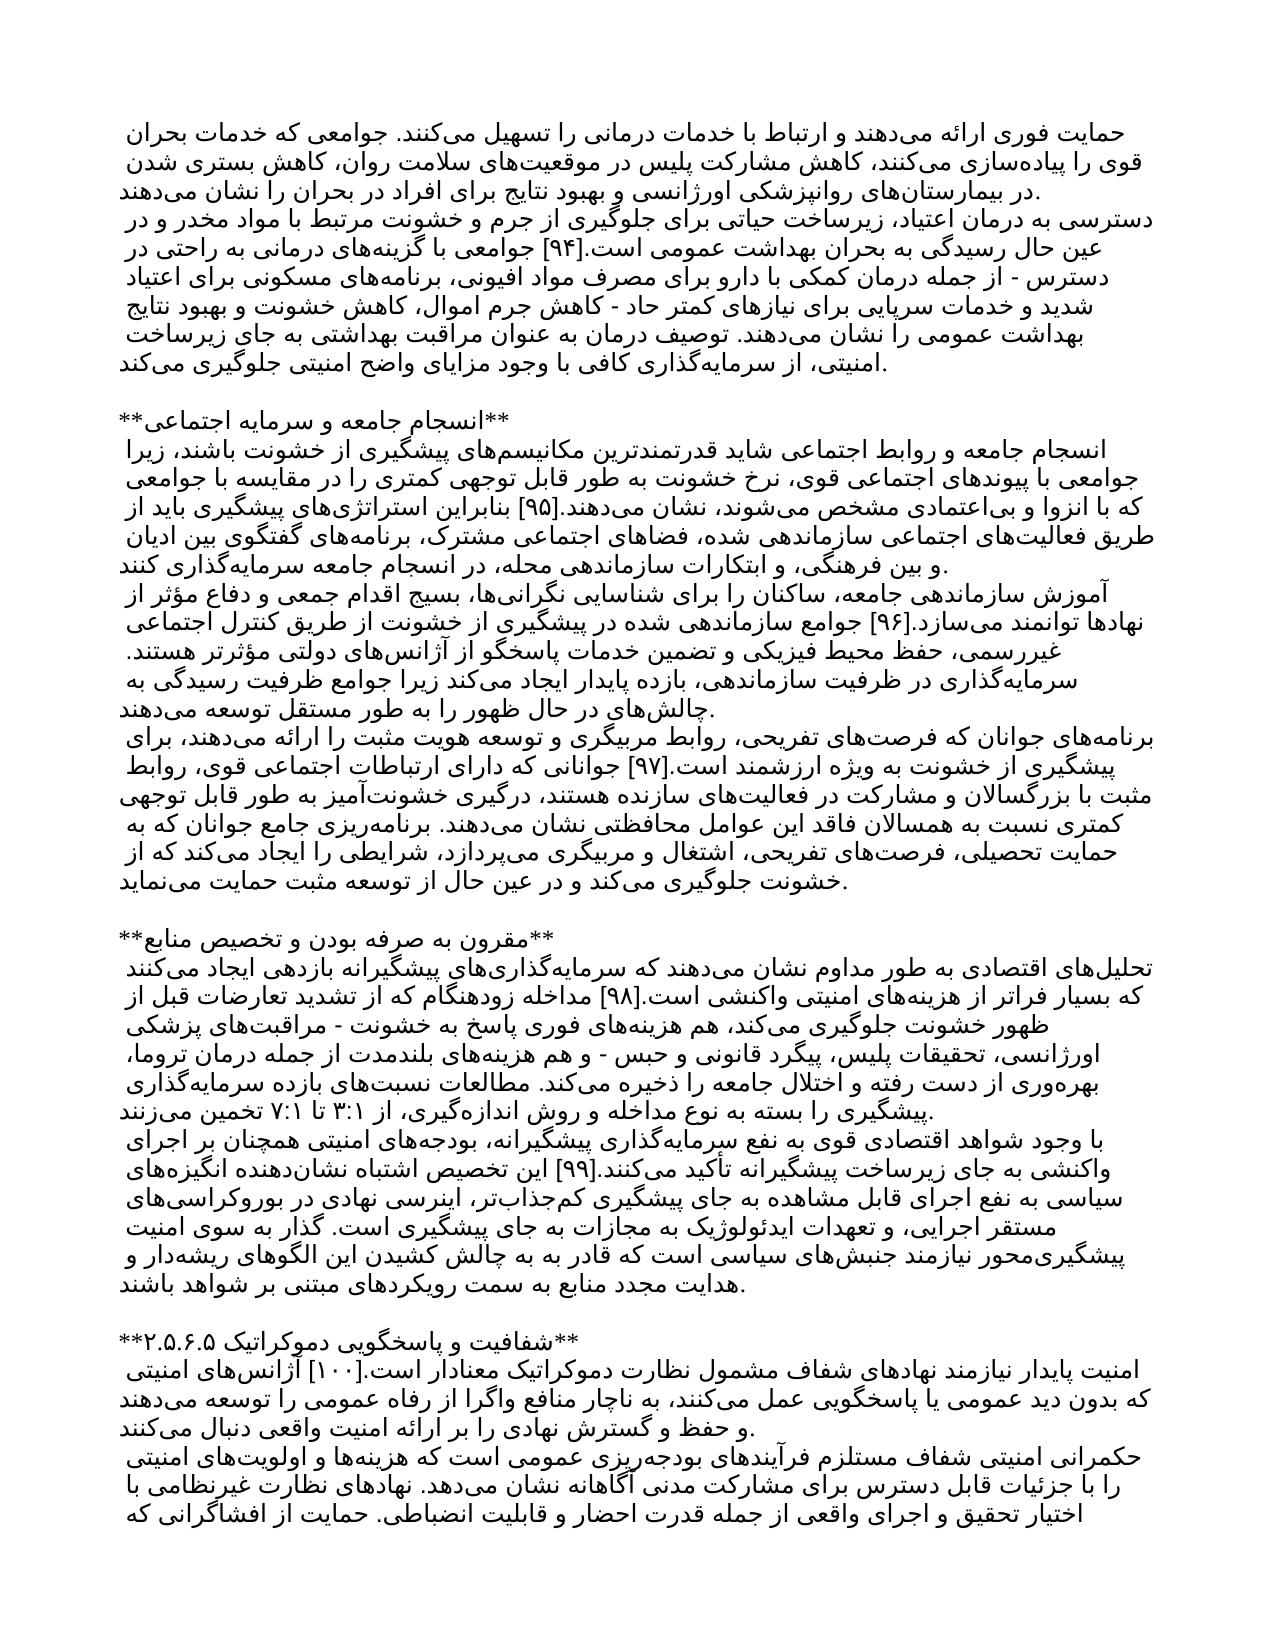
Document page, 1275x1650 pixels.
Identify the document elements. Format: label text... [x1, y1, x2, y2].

text آموزش سازماندهی جامعه، ساکنان را برای شناسایی نگرانی‌ها، بسیج اقدام جمعی و دفاع مؤثر از نهادها توانمند می‌سازد.[۹۶] جوامع سازماندهی شده در پیشگیری از خشونت از طریق کنترل اجتماعی غیررسمی، حفظ محیط فیزیکی و تضمین خدمات پاسخگو از آژانس‌های دولتی مؤثرتر هستند. سرمایه‌گذاری در ظرفیت سازماندهی، بازده پایدار ایجاد می‌کند زیرا جوامع ظرفیت رسیدگی به چالش‌های در حال ظهور را به طور مستقل توسعه می‌دهند. [118, 578, 1157, 722]
text تحلیل‌های اقتصادی به طور مداوم نشان می‌دهند که سرمایه‌گذاری‌های پیشگیرانه بازدهی ایجاد می‌کنند که بسیار فراتر از هزینه‌های امنیتی واکنشی است.[۹۸] مداخله زودهنگام که از تشدید تعارضات قبل از ظهور خشونت جلوگیری می‌کند، هم هزینه‌های فوری پاسخ به خشونت - مراقبت‌های پزشکی اورژانسی، تحقیقات پلیس، پیگرد قانونی و حبس - و هم هزینه‌های بلندمدت از جمله درمان تروما، بهره‌وری از دست رفته و اختلال جامعه را ذخیره می‌کند. مطالعات نسبت‌های بازده سرمایه‌گذاری پیشگیری را بسته به نوع مداخله و روش اندازه‌گیری، از ۳:۱ تا ۷:۱ تخمین می‌زنند. [118, 953, 1157, 1125]
text برنامه‌های جوانان که فرصت‌های تفریحی، روابط مربیگری و توسعه هویت مثبت را ارائه می‌دهند، برای پیشگیری از خشونت به ویژه ارزشمند است.[۹۷] جوانانی که دارای ارتباطات اجتماعی قوی، روابط مثبت با بزرگسالان و مشارکت در فعالیت‌های سازنده هستند، درگیری خشونت‌آمیز به طور قابل توجهی کمتری نسبت به همسالان فاقد این عوامل محافظتی نشان می‌دهند. برنامه‌ریزی جامع جوانان که به حمایت تحصیلی، فرصت‌های تفریحی، اشتغال و مربیگری می‌پردازد، شرایطی را ایجاد می‌کند که از خشونت جلوگیری می‌کند و در عین حال از توسعه مثبت حمایت می‌نماید. [118, 722, 1157, 895]
text حکمرانی امنیتی شفاف مستلزم فرآیندهای بودجه‌ریزی عمومی است که هزینه‌ها و اولویت‌های امنیتی را با جزئیات قابل دسترس برای مشارکت مدنی آگاهانه نشان می‌دهد. نهادهای نظارت غیرنظامی با اختیار تحقیق و اجرای واقعی از جمله قدرت احضار و قابلیت انضباطی. حمایت از افشاگرانی که سوءاستفاده‌ها یا شکست‌های امنیتی را افشا می‌کنند از طریق مصونیت قانونی و ممنوعیت تلافی‌جویی. گزارش‌دهی عمومی منظم در مورد نتایج امنیتی، هزینه‌ها و تأثیرات جمعیتی شیوه‌های امنیتی. و مجوز دموکراتیک برای عملیات امنیتی قابل توجه با تأمل واقعی به جای تأیید صوری تصمیمات اجرایی.[۱۰۱] [118, 1442, 1157, 1528]
text **مقرون به صرفه بودن و تخصیص منابع** [118, 924, 1157, 953]
text **انسجام جامعه و سرمایه اجتماعی** [118, 406, 1157, 435]
text با وجود شواهد اقتصادی قوی به نفع سرمایه‌گذاری پیشگیرانه، بودجه‌های امنیتی همچنان بر اجرای واکنشی به جای زیرساخت پیشگیرانه تأکید می‌کنند.[۹۹] این تخصیص اشتباه نشان‌دهنده انگیزه‌های سیاسی به نفع اجرای قابل مشاهده به جای پیشگیری کم‌جذاب‌تر، اینرسی نهادی در بوروکراسی‌های مستقر اجرایی، و تعهدات ایدئولوژیک به مجازات به جای پیشگیری است. گذار به سوی امنیت پیشگیری‌محور نیازمند جنبش‌های سیاسی است که قادر به به چالش کشیدن این الگوهای ریشه‌دار و هدایت مجدد منابع به سمت رویکردهای مبتنی بر شواهد باشند. [118, 1125, 1157, 1298]
text دسترسی به درمان اعتیاد، زیرساخت حیاتی برای جلوگیری از جرم و خشونت مرتبط با مواد مخدر و در عین حال رسیدگی به بحران بهداشت عمومی است.[۹۴] جوامعی با گزینه‌های درمانی به راحتی در دسترس - از جمله درمان کمکی با دارو برای مصرف مواد افیونی، برنامه‌های مسکونی برای اعتیاد شدید و خدمات سرپایی برای نیازهای کمتر حاد - کاهش جرم اموال، کاهش خشونت و بهبود نتایج بهداشت عمومی را نشان می‌دهند. توصیف درمان به عنوان مراقبت بهداشتی به جای زیرساخت امنیتی، از سرمایه‌گذاری کافی با وجود مزایای واضح امنیتی جلوگیری می‌کند. [118, 204, 1157, 377]
text خدمات مداخله در بحران که حمایت فوری سلامت روان را ارائه می‌دهند، از تشدید بحران‌ها به خشونت یا درگیری با عدالت کیفری جلوگیری می‌کنند.[۹۳] تیم‌های بحران سیار متشکل از متخصصان سلامت روان به موقعیت‌های مربوط به اورژانس‌های روانپزشکی پاسخ می‌دهند، ارزیابی‌ها را انجام می‌دهند، حمایت فوری ارائه می‌دهند و ارتباط با خدمات درمانی را تسهیل می‌کنند. جوامعی که خدمات بحران قوی را پیاده‌سازی می‌کنند، کاهش مشارکت پلیس در موقعیت‌های سلامت روان، کاهش بستری شدن در بیمارستان‌های روانپزشکی اورژانسی و بهبود نتایج برای افراد در بحران را نشان می‌دهند. [118, 118, 1157, 204]
text امنیت پایدار نیازمند نهادهای شفاف مشمول نظارت دموکراتیک معنادار است.[۱۰۰] آژانس‌های امنیتی که بدون دید عمومی یا پاسخگویی عمل می‌کنند، به ناچار منافع واگرا از رفاه عمومی را توسعه می‌دهند و حفظ و گسترش نهادی را بر ارائه امنیت واقعی دنبال می‌کنند. [118, 1355, 1157, 1442]
text انسجام جامعه و روابط اجتماعی شاید قدرتمندترین مکانیسم‌های پیشگیری از خشونت باشند، زیرا جوامعی با پیوندهای اجتماعی قوی، نرخ خشونت به طور قابل توجهی کمتری را در مقایسه با جوامعی که با انزوا و بی‌اعتمادی مشخص می‌شوند، نشان می‌دهند.[۹۵] بنابراین استراتژی‌های پیشگیری باید از طریق فعالیت‌های اجتماعی سازماندهی شده، فضاهای اجتماعی مشترک، برنامه‌های گفتگوی بین ادیان و بین فرهنگی، و ابتکارات سازماندهی محله، در انسجام جامعه سرمایه‌گذاری کنند. [118, 435, 1157, 578]
text **۲.۵.۶.۵ شفافیت و پاسخگویی دموکراتیک** [118, 1327, 1157, 1355]
